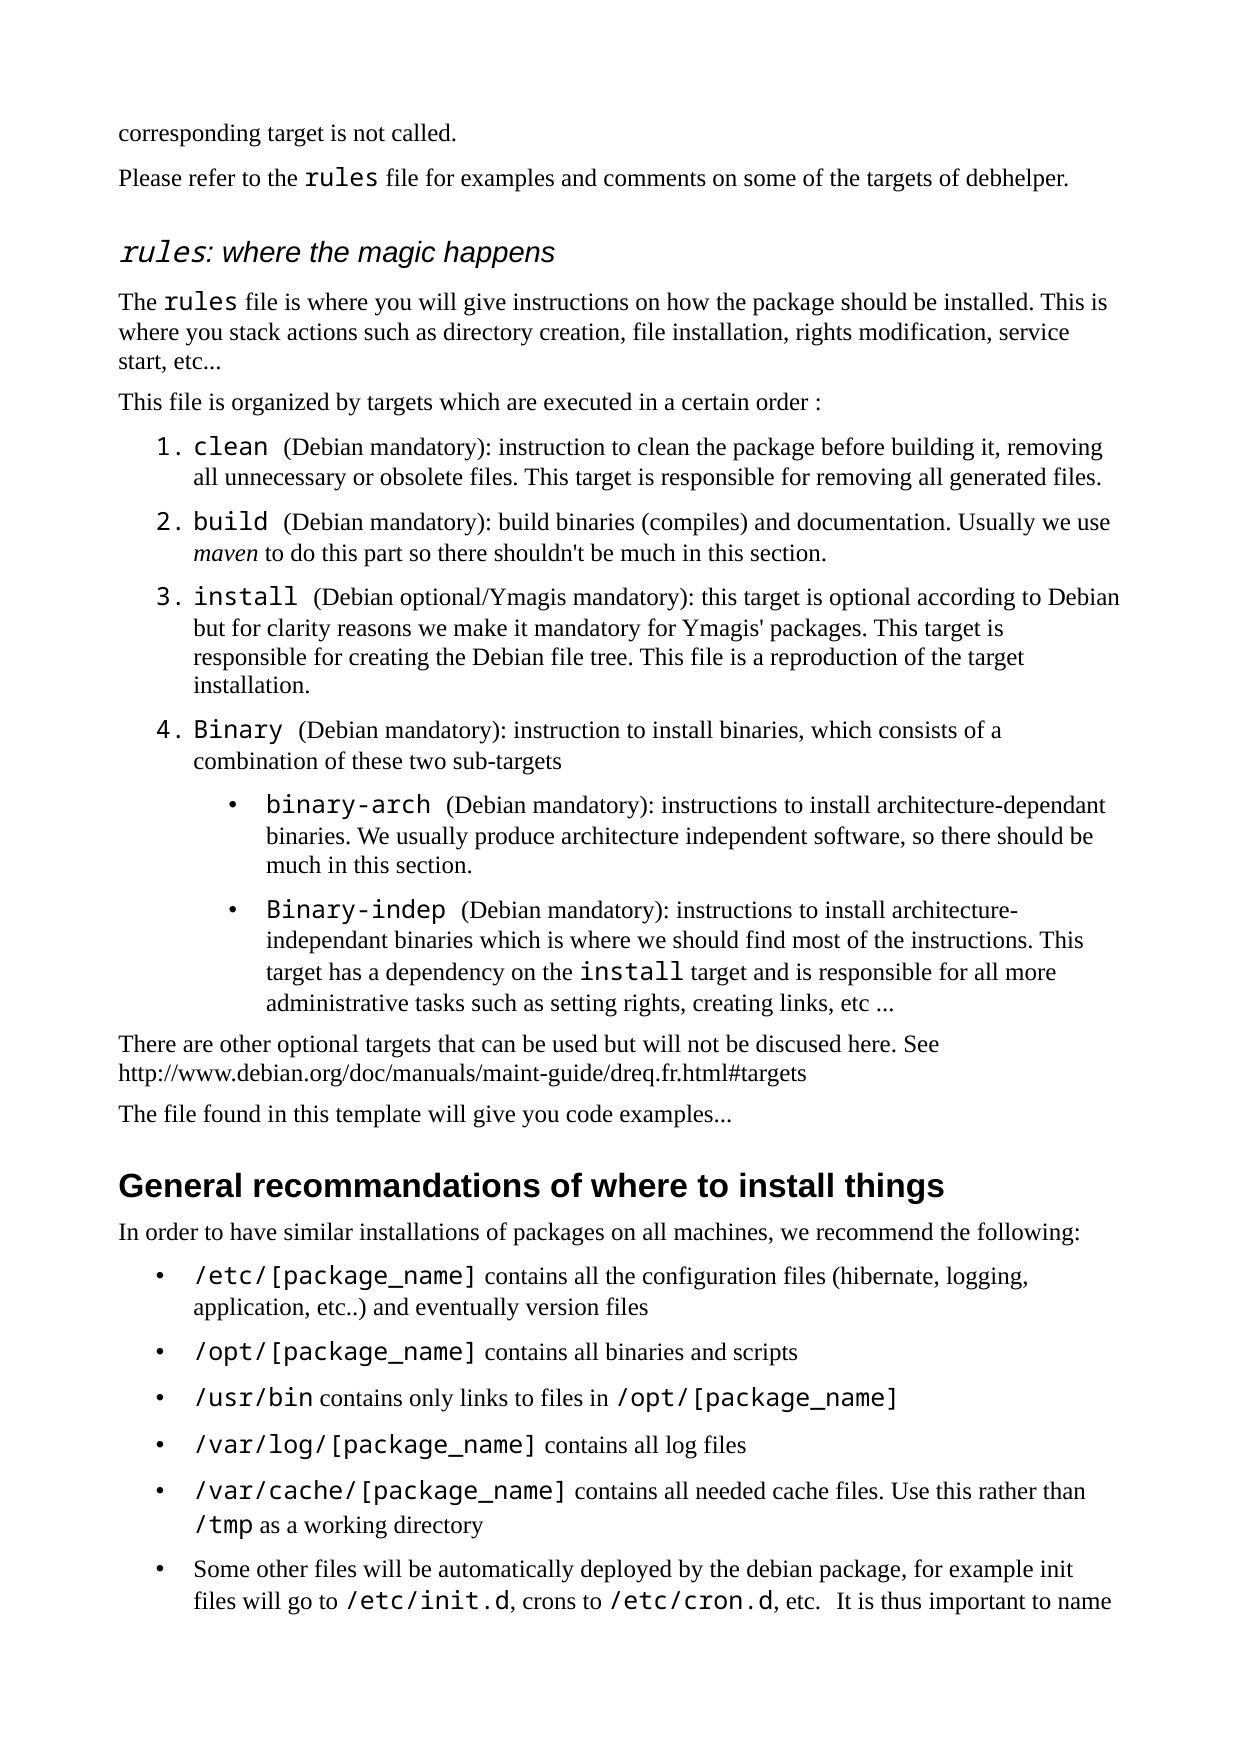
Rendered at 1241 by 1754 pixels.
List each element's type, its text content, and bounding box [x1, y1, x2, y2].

subtitle rules: where the magic happens [118, 231, 1122, 271]
text The rules file is where you will give instructions on how the package should be installed. This is where you stack actions such as directory creation, file installation, rights modification, service start, etc... [118, 283, 1122, 375]
list Some other files will be automatically deployed by the debian package, for example init files will go to /etc/init.d, crons to /etc/cron.d, etc. It is thus important to name [156, 1554, 1122, 1616]
list install (Debian optional/Ymagis mandatory): this target is optional according to Debian but for clarity reasons we make it mandatory for Ymagis' packages. This target is responsible for creating the Debian file tree. This file is a reproduction of the target installation. [156, 579, 1122, 699]
list There are other optional targets that can be used but will not be discused here. See http://www.debian.org/doc/manuals/maint-guide/dreq.fr.html#targets [118, 1029, 1122, 1087]
list Binary (Debian mandatory): instruction to install binaries, which consists of a combination of these two sub-targets [156, 712, 1122, 775]
list /opt/[package_name] contains all binaries and scripts [156, 1333, 1122, 1367]
text In order to have similar installations of packages on all machines, we recommend the following: [118, 1217, 1122, 1246]
list binary-arch (Debian mandatory): instructions to install architecture-dependant binaries. We usually produce architecture independent software, so there should be much in this section. [228, 787, 1122, 879]
list /var/log/[package_name] contains all log files [156, 1426, 1122, 1461]
list /etc/[package_name] contains all the configuration files (hibernate, logging, application, etc..) and eventually version files [156, 1258, 1122, 1321]
list clean (Debian mandatory): instruction to clean the package before building it, removing all unnecessary or obsolete files. This target is responsible for removing all generated files. [156, 428, 1122, 491]
list Binary-indep (Debian mandatory): instructions to install architecture-independant binaries which is where we should find most of the instructions. This target has a dependency on the install target and is responsible for all more administrative tasks such as setting rights, creating links, etc ... [228, 891, 1122, 1017]
list /var/cache/[package_name] contains all needed cache files. Use this rather than /tmp as a working directory [156, 1473, 1122, 1541]
subtitle General recommandations of where to install things [118, 1166, 1122, 1204]
text Please refer to the rules file for examples and comments on some of the targets of debhelper. [118, 159, 1122, 193]
list build (Debian mandatory): build binaries (compiles) and documentation. Usually we use maven to do this part so there shouldn't be much in this section. [156, 504, 1122, 567]
text The file found in this template will give you code examples... [118, 1099, 1122, 1128]
text corresponding target is not called. [118, 118, 1122, 147]
text This file is organized by targets which are executed in a certain order : [118, 387, 1122, 416]
list /usr/bin contains only links to files in /opt/[package_name] [156, 1380, 1122, 1414]
